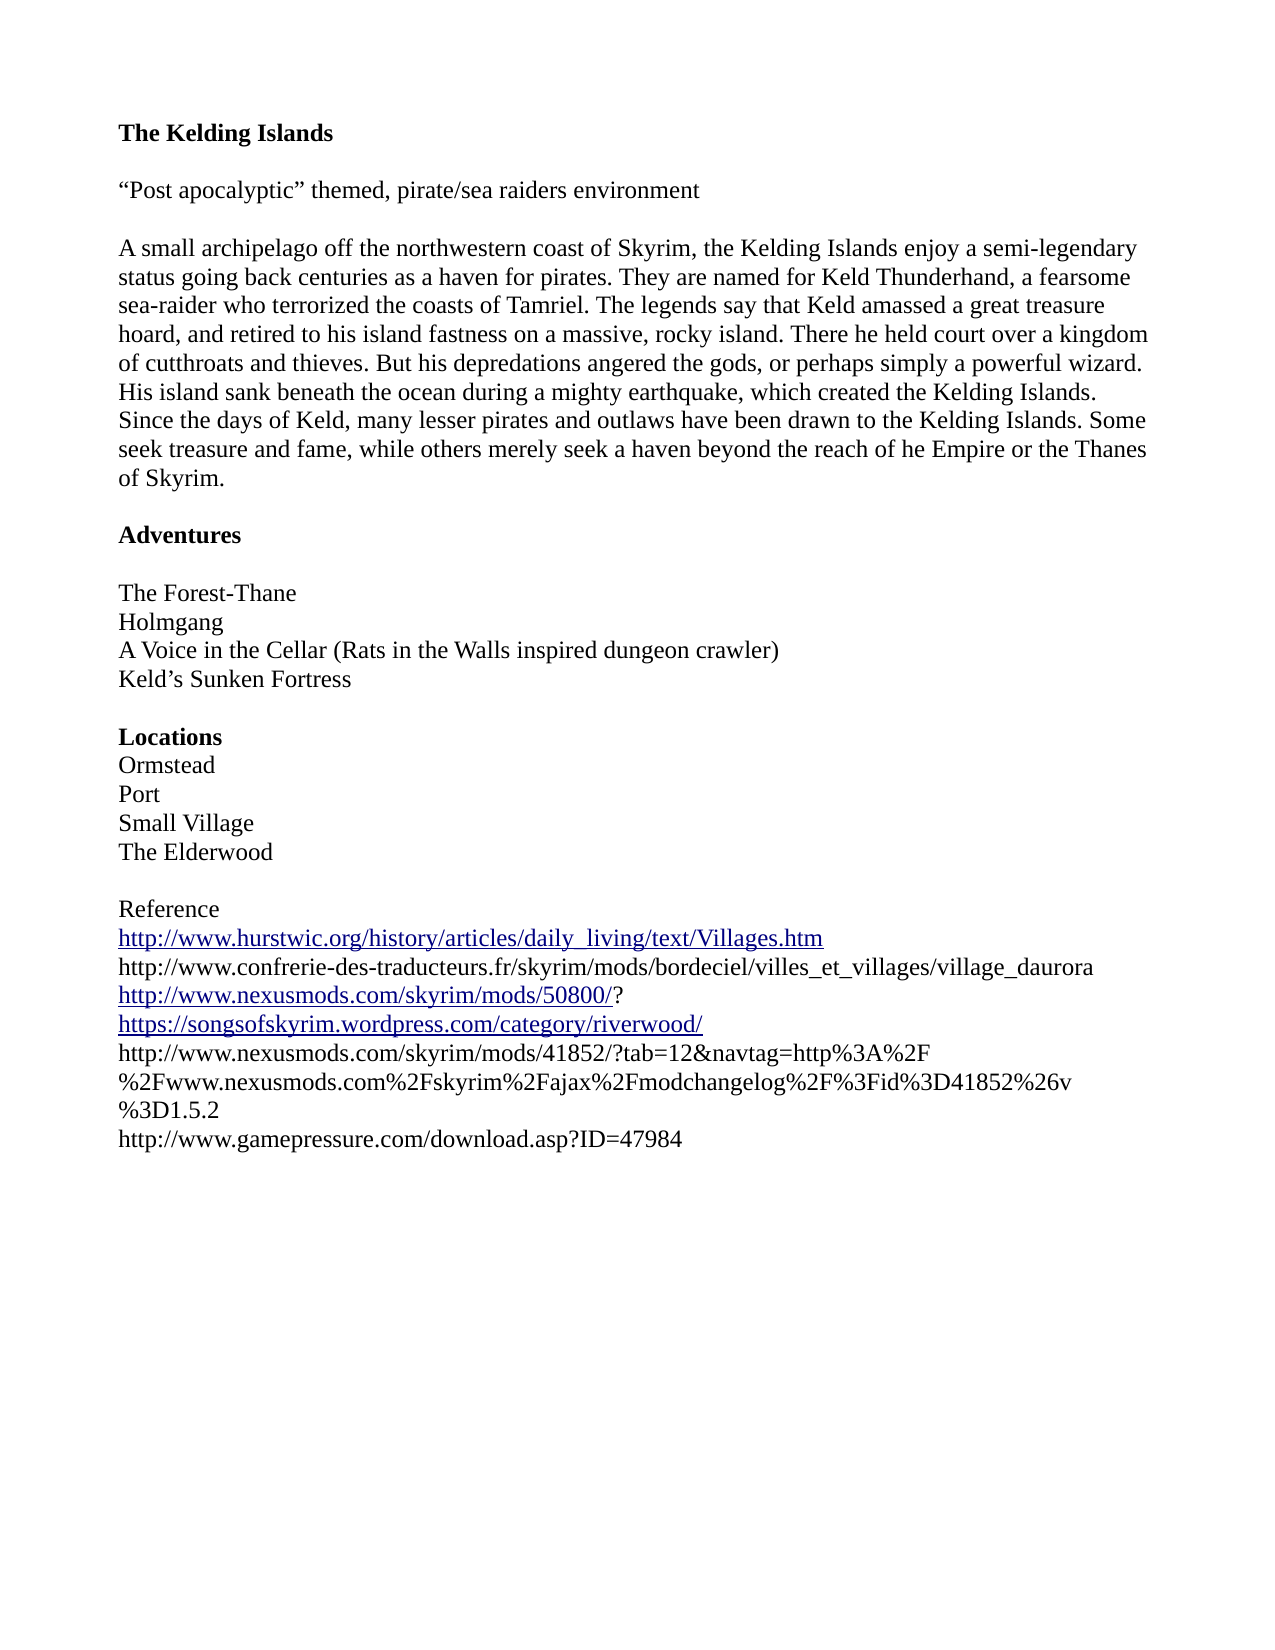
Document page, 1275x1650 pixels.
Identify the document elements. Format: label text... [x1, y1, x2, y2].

text https://songsofskyrim.wordpress.com/category/riverwood/ [118, 1009, 1157, 1038]
text The Kelding Islands [118, 118, 1157, 147]
text http://www.nexusmods.com/skyrim/mods/50800/? [118, 981, 1157, 1009]
text Port [118, 779, 1157, 808]
text A Voice in the Cellar (Rats in the Walls inspired dungeon crawler) [118, 636, 1157, 664]
text Ormstead [118, 751, 1157, 779]
text Reference [118, 894, 1157, 923]
text Adventures [118, 521, 1157, 549]
text Holmgang [118, 607, 1157, 636]
text “Post apocalyptic” themed, pirate/sea raiders environment [118, 176, 1157, 204]
text The Elderwood [118, 837, 1157, 866]
text http://www.confrerie-des-traducteurs.fr/skyrim/mods/bordeciel/villes_et_villages/village_daurora [118, 952, 1157, 981]
text The Forest-Thane [118, 578, 1157, 607]
text Locations [118, 722, 1157, 751]
text Keld’s Sunken Fortress [118, 664, 1157, 693]
text http://www.hurstwic.org/history/articles/daily_living/text/Villages.htm [118, 923, 1157, 952]
text http://www.gamepressure.com/download.asp?ID=47984 [118, 1124, 1157, 1153]
text http://www.nexusmods.com/skyrim/mods/41852/?tab=12&navtag=http%3A%2F%2Fwww.nexusmods.com%2Fskyrim%2Fajax%2Fmodchangelog%2F%3Fid%3D41852%26v%3D1.5.2 [118, 1038, 1157, 1124]
text Small Village [118, 808, 1157, 837]
text A small archipelago off the northwestern coast of Skyrim, the Kelding Islands enjoy a semi-legendary status going back centuries as a haven for pirates. They are named for Keld Thunderhand, a fearsome sea-raider who terrorized the coasts of Tamriel. The legends say that Keld amassed a great treasure hoard, and retired to his island fastness on a massive, rocky island. There he held court over a kingdom of cutthroats and thieves. But his depredations angered the gods, or perhaps simply a powerful wizard. His island sank beneath the ocean during a mighty earthquake, which created the Kelding Islands. Since the days of Keld, many lesser pirates and outlaws have been drawn to the Kelding Islands. Some seek treasure and fame, while others merely seek a haven beyond the reach of he Empire or the Thanes of Skyrim. [118, 233, 1157, 492]
